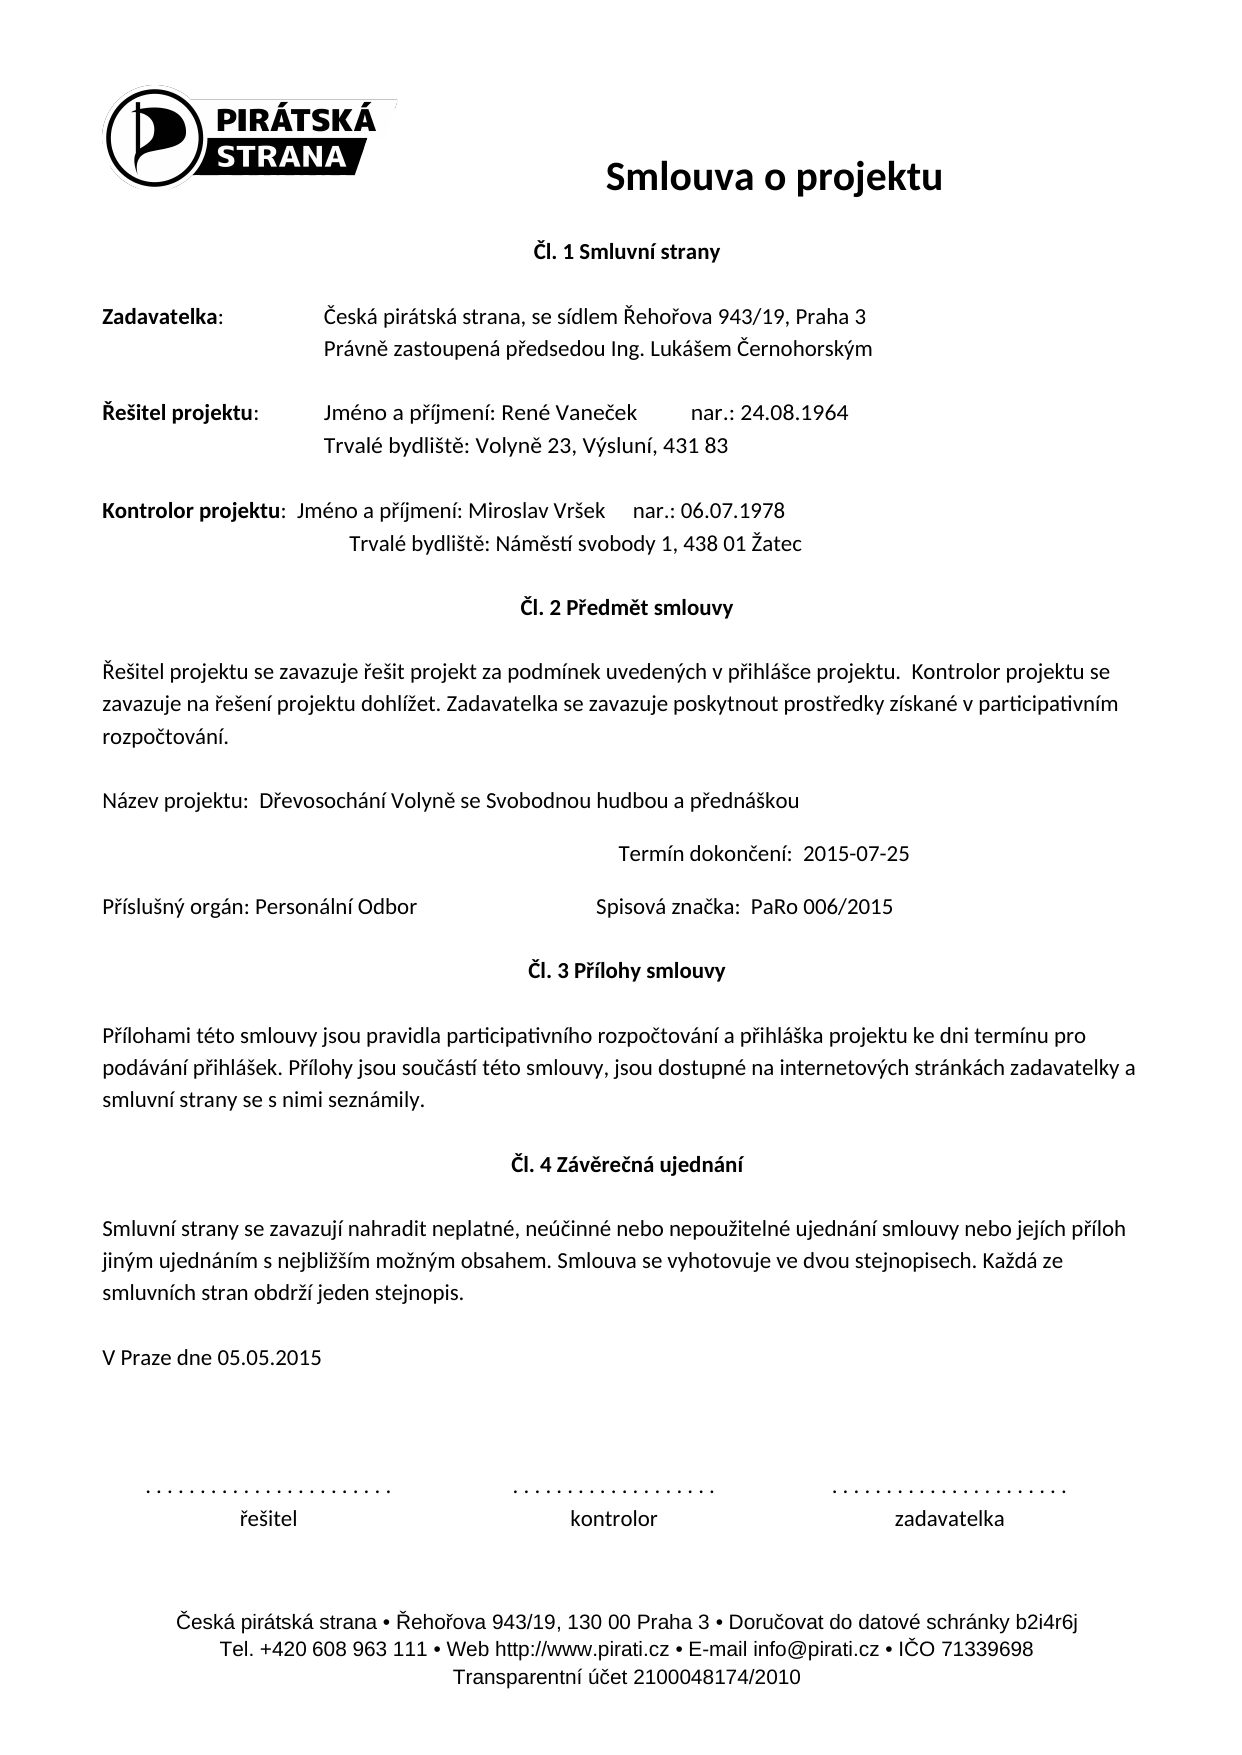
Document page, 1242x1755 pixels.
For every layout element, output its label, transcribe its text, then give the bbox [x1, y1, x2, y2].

text Čl. 3 Přílohy smlouvy [102, 957, 1152, 984]
text Příslušný orgán: Personální Odbor Spisová značka: PaRo 006/2015 [102, 892, 1152, 920]
text Řešitel projektu se zavazuje řešit projekt za podmínek uvedených v přihlášce projektu. Kontrolor projektu se zavazuje na řešení projektu dohlížet. Zadavatelka se zavazuje poskytnout prostředky získané v participativním rozpočtování. [102, 657, 1152, 750]
text řešitel [102, 1504, 435, 1532]
text Kontrolor projektu: Jméno a příjmení: Miroslav Vršek nar.: 06.07.1978 [102, 496, 1152, 524]
text Přílohami této smlouvy jsou pravidla participativního rozpočtování a přihláška projektu ke dni termínu pro podávání přihlášek. Přílohy jsou součástí této smlouvy, jsou dostupné na internetových stránkách zadavatelky a smluvní strany se s nimi seznámily. [102, 1021, 1152, 1113]
text . . . . . . . . . . . . . . . . . . . . . . zadavatelka [793, 1472, 1106, 1532]
text Zadavatelka: Česká pirátská strana, se sídlem Řehořova 943/19, Praha 3 [102, 302, 1152, 330]
text Právně zastoupená předsedou Ing. Lukášem Černohorským [324, 334, 1152, 362]
text . . . . . . . . . . . . . . . . . . . . . . . [102, 1472, 435, 1499]
text Smlouva o projektu [102, 150, 1152, 201]
text Název projektu: Dřevosochání Volyně se Svobodnou hudbou a přednáškou [102, 786, 1152, 814]
text . . . . . . . . . . . . . . . . . . . kontrolor [476, 1472, 752, 1532]
text Termín dokončení: 2015-07-25 [102, 839, 1152, 867]
text V Praze dne 05.05.2015 [102, 1343, 1152, 1371]
text Trvalé bydliště: Náměstí svobody 1, 438 01 Žatec [102, 529, 1152, 557]
picture [102, 85, 398, 191]
text Řešitel projektu: Jméno a příjmení: René Vaneček nar.: 24.08.1964 [102, 398, 1151, 426]
text Čl. 2 Předmět smlouvy [102, 593, 1152, 621]
text Trvalé bydliště: Volyně 23, Výsluní, 431 83 [102, 431, 1151, 492]
text Čl. 4 Závěrečná ujednání [102, 1150, 1152, 1178]
text Čl. 1 Smluvní strany [102, 237, 1152, 265]
text Smluvní strany se zavazují nahradit neplatné, neúčinné nebo nepoužitelné ujednání smlouvy nebo jejích příloh jiným ujednáním s nejbližším možným obsahem. Smlouva se vyhotovuje ve dvou stejnopisech. Každá ze smluvních stran obdrží jeden stejnopis. [102, 1214, 1152, 1306]
